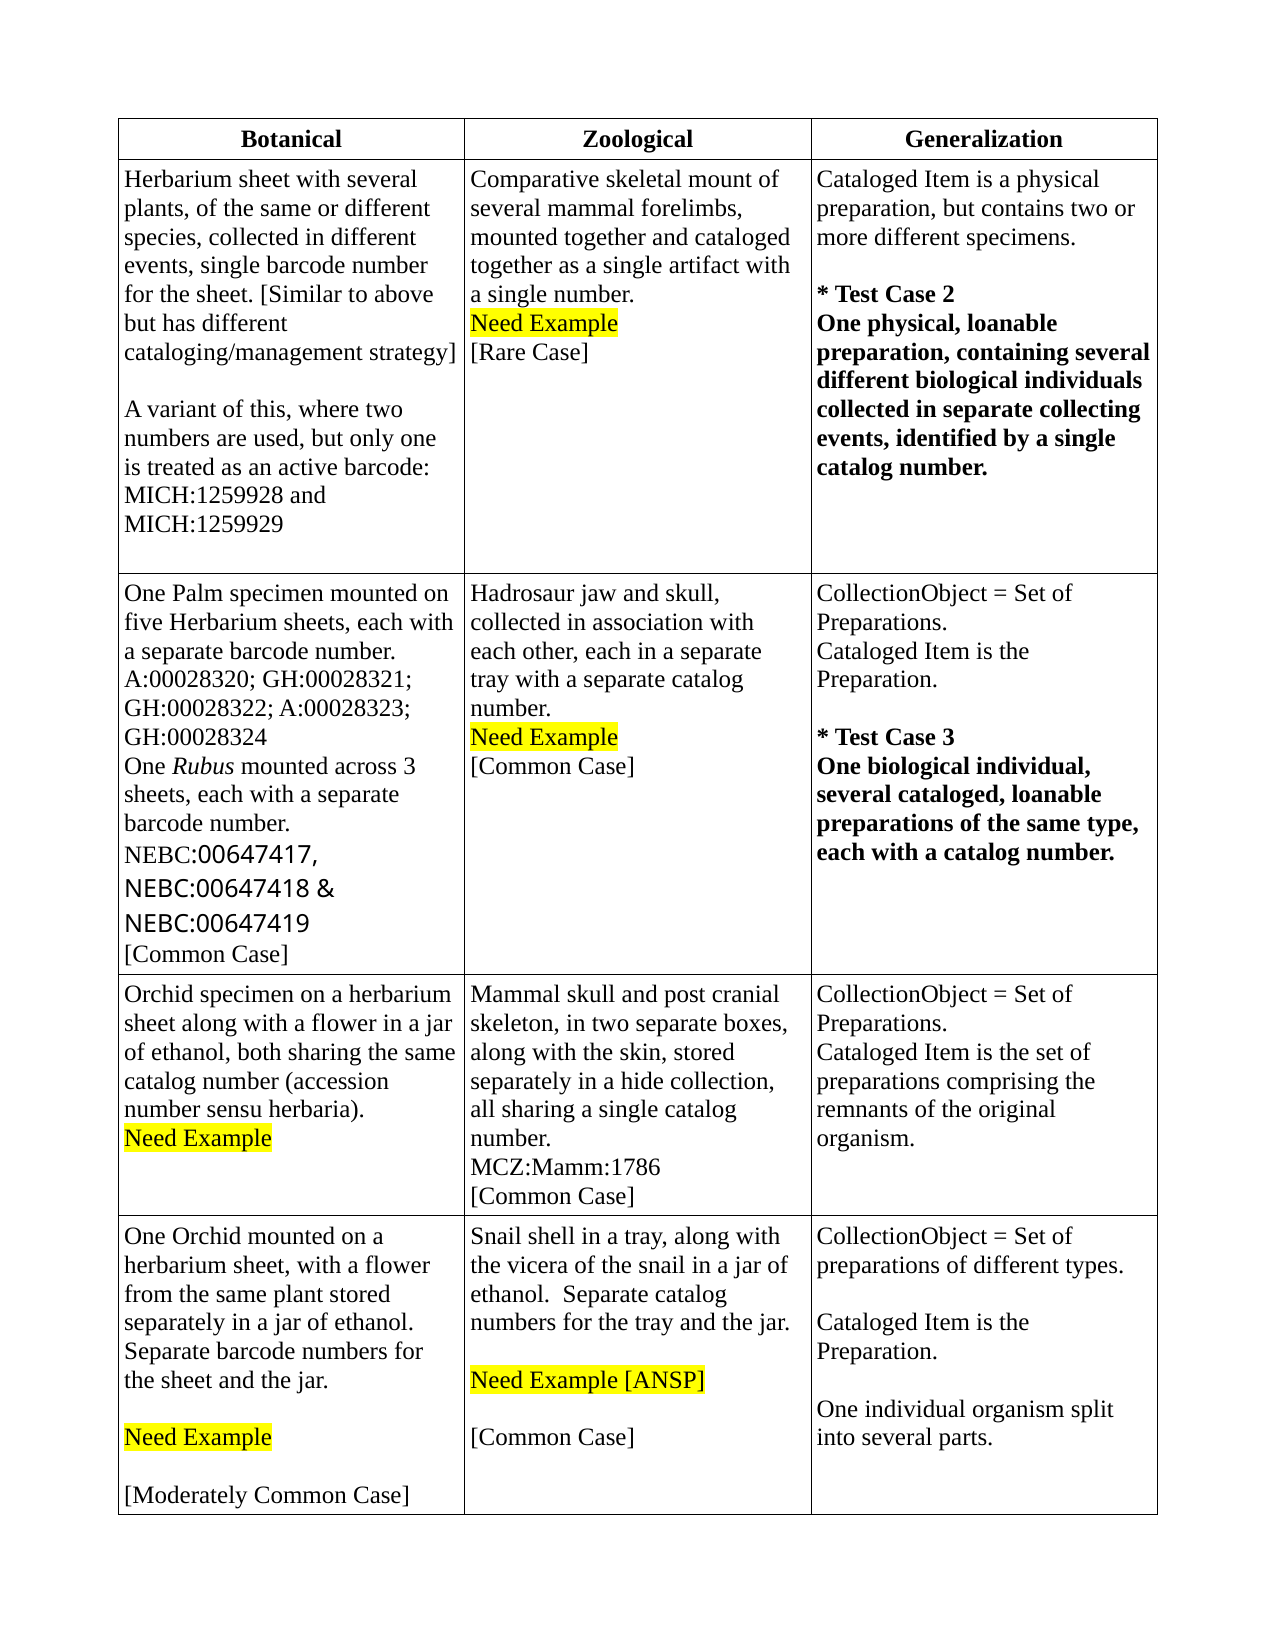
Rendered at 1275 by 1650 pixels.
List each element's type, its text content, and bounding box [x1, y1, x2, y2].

table_cell Orchid specimen on a herbarium sheet along with a flower in a jar of ethanol, both sharing the same catalog number (accession number sensu herbaria). Need Example [119, 975, 464, 1215]
table_cell CollectionObject = Set of Preparations. Cataloged Item is the set of preparations comprising the remnants of the original organism. [812, 975, 1157, 1215]
table_cell Cataloged Item is a physical preparation, but contains two or more different specimens. * Test Case 2 One physical, loanable preparation, containing several different biological individuals collected in separate collecting events, identified by a single catalog number. [812, 160, 1157, 572]
table_cell One Orchid mounted on a herbarium sheet, with a flower from the same plant stored separately in a jar of ethanol. Separate barcode numbers for the sheet and the jar. Need Example [Moderately Common Case] [119, 1216, 464, 1514]
table_cell Comparative skeletal mount of several mammal forelimbs, mounted together and cataloged together as a single artifact with a single number. Need Example [Rare Case] [465, 160, 811, 572]
table_header Botanical [119, 119, 464, 158]
table_cell CollectionObject = Set of Preparations. Cataloged Item is the Preparation. * Test Case 3 One biological individual, several cataloged, loanable preparations of the same type, each with a catalog number. [812, 574, 1157, 974]
table_cell One Palm specimen mounted on five Herbarium sheets, each with a separate barcode number. A:00028320; GH:00028321; GH:00028322; A:00028323; GH:00028324 One Rubus mounted across 3 sheets, each with a separate barcode number. NEBC:00647417, NEBC:00647418 & NEBC:00647419 [Common Case] [119, 574, 464, 974]
table_header Zoological [465, 119, 811, 158]
table_cell Herbarium sheet with several plants, of the same or different species, collected in different events, single barcode number for the sheet. [Similar to above but has different cataloging/management strategy] A variant of this, where two numbers are used, but only one is treated as an active barcode: MICH:1259928 and MICH:1259929 [119, 160, 464, 572]
table_cell Hadrosaur jaw and skull, collected in association with each other, each in a separate tray with a separate catalog number. Need Example [Common Case] [465, 574, 811, 974]
table_header Generalization [812, 119, 1157, 158]
table_cell Mammal skull and post cranial skeleton, in two separate boxes, along with the skin, stored separately in a hide collection, all sharing a single catalog number. MCZ:Mamm:1786 [Common Case] [465, 975, 811, 1215]
table_cell Snail shell in a tray, along with the vicera of the snail in a jar of ethanol. Separate catalog numbers for the tray and the jar. Need Example [ANSP] [Common Case] [465, 1216, 811, 1514]
table_cell CollectionObject = Set of preparations of different types. Cataloged Item is the Preparation. One individual organism split into several parts. [812, 1216, 1157, 1514]
